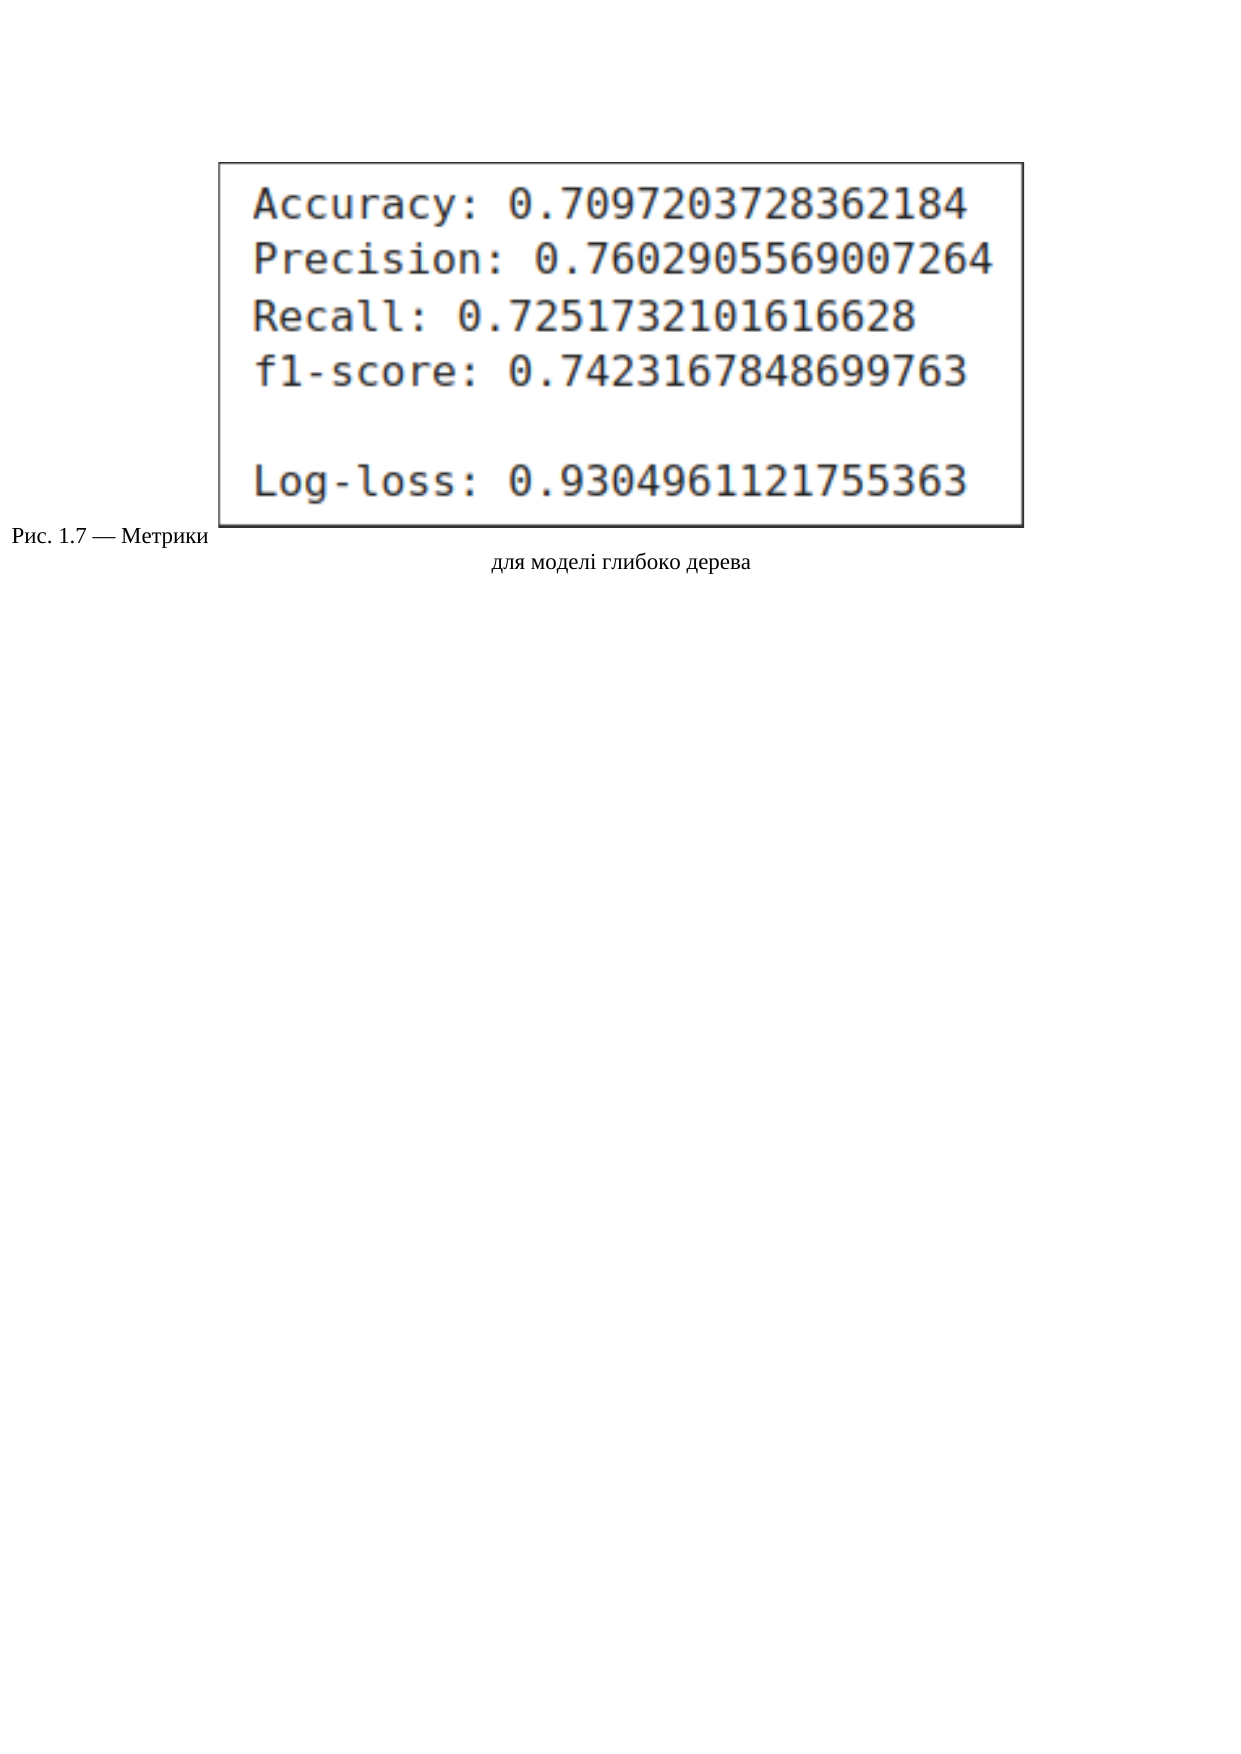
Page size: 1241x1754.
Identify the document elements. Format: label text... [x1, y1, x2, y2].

picture [218, 162, 1025, 528]
list Рис. 1.7 — Метрики для моделі глибоко дерева [2, 522, 1240, 574]
